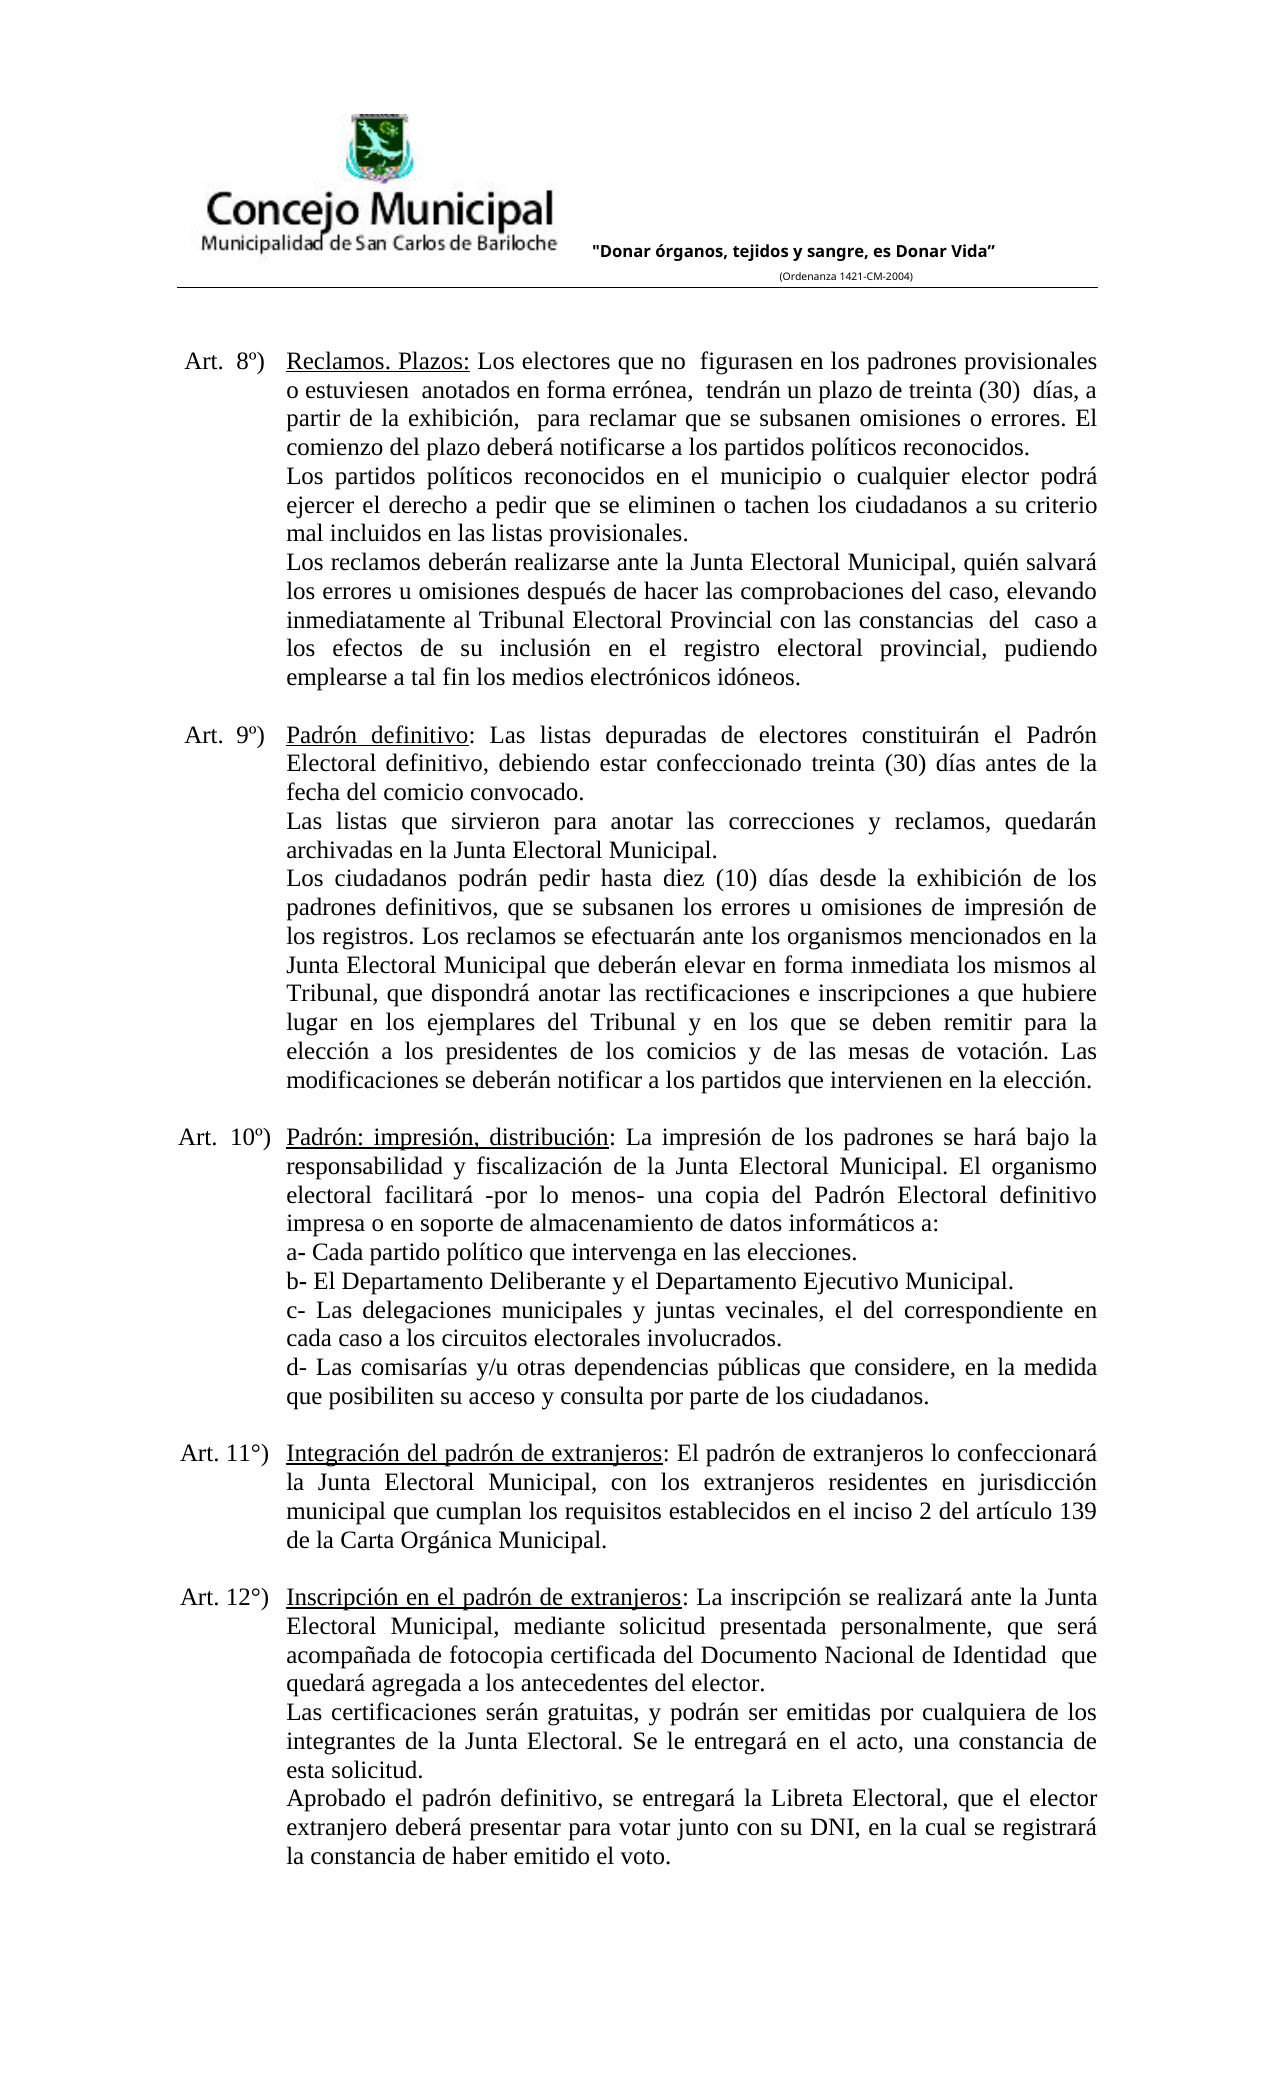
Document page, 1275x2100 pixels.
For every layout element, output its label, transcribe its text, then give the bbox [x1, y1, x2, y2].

table_cell [170, 317, 279, 346]
table_cell Padrón definitivo: Las listas depuradas de electores constituirán el Padrón Electoral definitivo, debiendo estar confeccionado treinta (30) días antes de la fecha del comicio convocado. Las listas que sirvieron para anotar las correcciones y reclamos, quedarán archivadas en la Junta Electoral Municipal. Los ciudadanos podrán pedir hasta diez (10) días desde la exhibición de los padrones definitivos, que se subsanen los errores u omisiones de impresión de los registros. Los reclamos se efectuarán ante los organismos mencionados en la Junta Electoral Municipal que deberán elevar en forma inmediata los mismos al Tribunal, que dispondrá anotar las rectificaciones e inscripciones a que hubiere lugar en los ejemplares del Tribunal y en los que se deben remitir para la elección a los presidentes de los comicios y de las mesas de votación. Las modificaciones se deberán notificar a los partidos que intervienen en la elección. [279, 720, 1105, 1122]
picture [177, 114, 589, 264]
table_cell Art. 12°) [170, 1582, 279, 1870]
table_cell Reclamos. Plazos: Los electores que no figurasen en los padrones provisionales o estuviesen anotados en forma errónea, tendrán un plazo de treinta (30) días, a partir de la exhibición, para reclamar que se subsanen omisiones o errores. El comienzo del plazo deberá notificarse a los partidos políticos reconocidos. Los partidos políticos reconocidos en el municipio o cualquier elector podrá ejercer el derecho a pedir que se eliminen o tachen los ciudadanos a su criterio mal incluidos en las listas provisionales. Los reclamos deberán realizarse ante la Junta Electoral Municipal, quién salvará los errores u omisiones después de hacer las comprobaciones del caso, elevando inmediatamente al Tribunal Electoral Provincial con las constancias del caso a los efectos de su inclusión en el registro electoral provincial, pudiendo emplearse a tal fin los medios electrónicos idóneos. [279, 346, 1105, 720]
table_cell Art. 10º) [170, 1122, 279, 1438]
table_cell Integración del padrón de extranjeros: El padrón de extranjeros lo confeccionará la Junta Electoral Municipal, con los extranjeros residentes en jurisdicción municipal que cumplan los requisitos establecidos en el inciso 2 del artículo 139 de la Carta Orgánica Municipal. [279, 1439, 1105, 1582]
table_cell Art. 11°) [170, 1439, 279, 1582]
table_cell Padrón: impresión, distribución: La impresión de los padrones se hará bajo la responsabilidad y fiscalización de la Junta Electoral Municipal. El organismo electoral facilitará -por lo menos- una copia del Padrón Electoral definitivo impresa o en soporte de almacenamiento de datos informáticos a: a- Cada partido político que intervenga en las elecciones. b- El Departamento Deliberante y el Departamento Ejecutivo Municipal. c- Las delegaciones municipales y juntas vecinales, el del correspondiente en cada caso a los circuitos electorales involucrados. d- Las comisarías y/u otras dependencias públicas que considere, en la medida que posibiliten su acceso y consulta por parte de los ciudadanos. [279, 1122, 1105, 1438]
table_cell Inscripción en el padrón de extranjeros: La inscripción se realizará ante la Junta Electoral Municipal, mediante solicitud presentada personalmente, que será acompañada de fotocopia certificada del Documento Nacional de Identidad que quedará agregada a los antecedentes del elector. Las certificaciones serán gratuitas, y podrán ser emitidas por cualquiera de los integrantes de la Junta Electoral. Se le entregará en el acto, una constancia de esta solicitud. Aprobado el padrón definitivo, se entregará la Libreta Electoral, que el elector extranjero deberá presentar para votar junto con su DNI, en la cual se registrará la constancia de haber emitido el voto. [279, 1582, 1105, 1870]
table_cell Art. 9º) [170, 720, 279, 1122]
table_cell [279, 317, 1105, 346]
table_cell Art. 8º) [170, 346, 279, 720]
